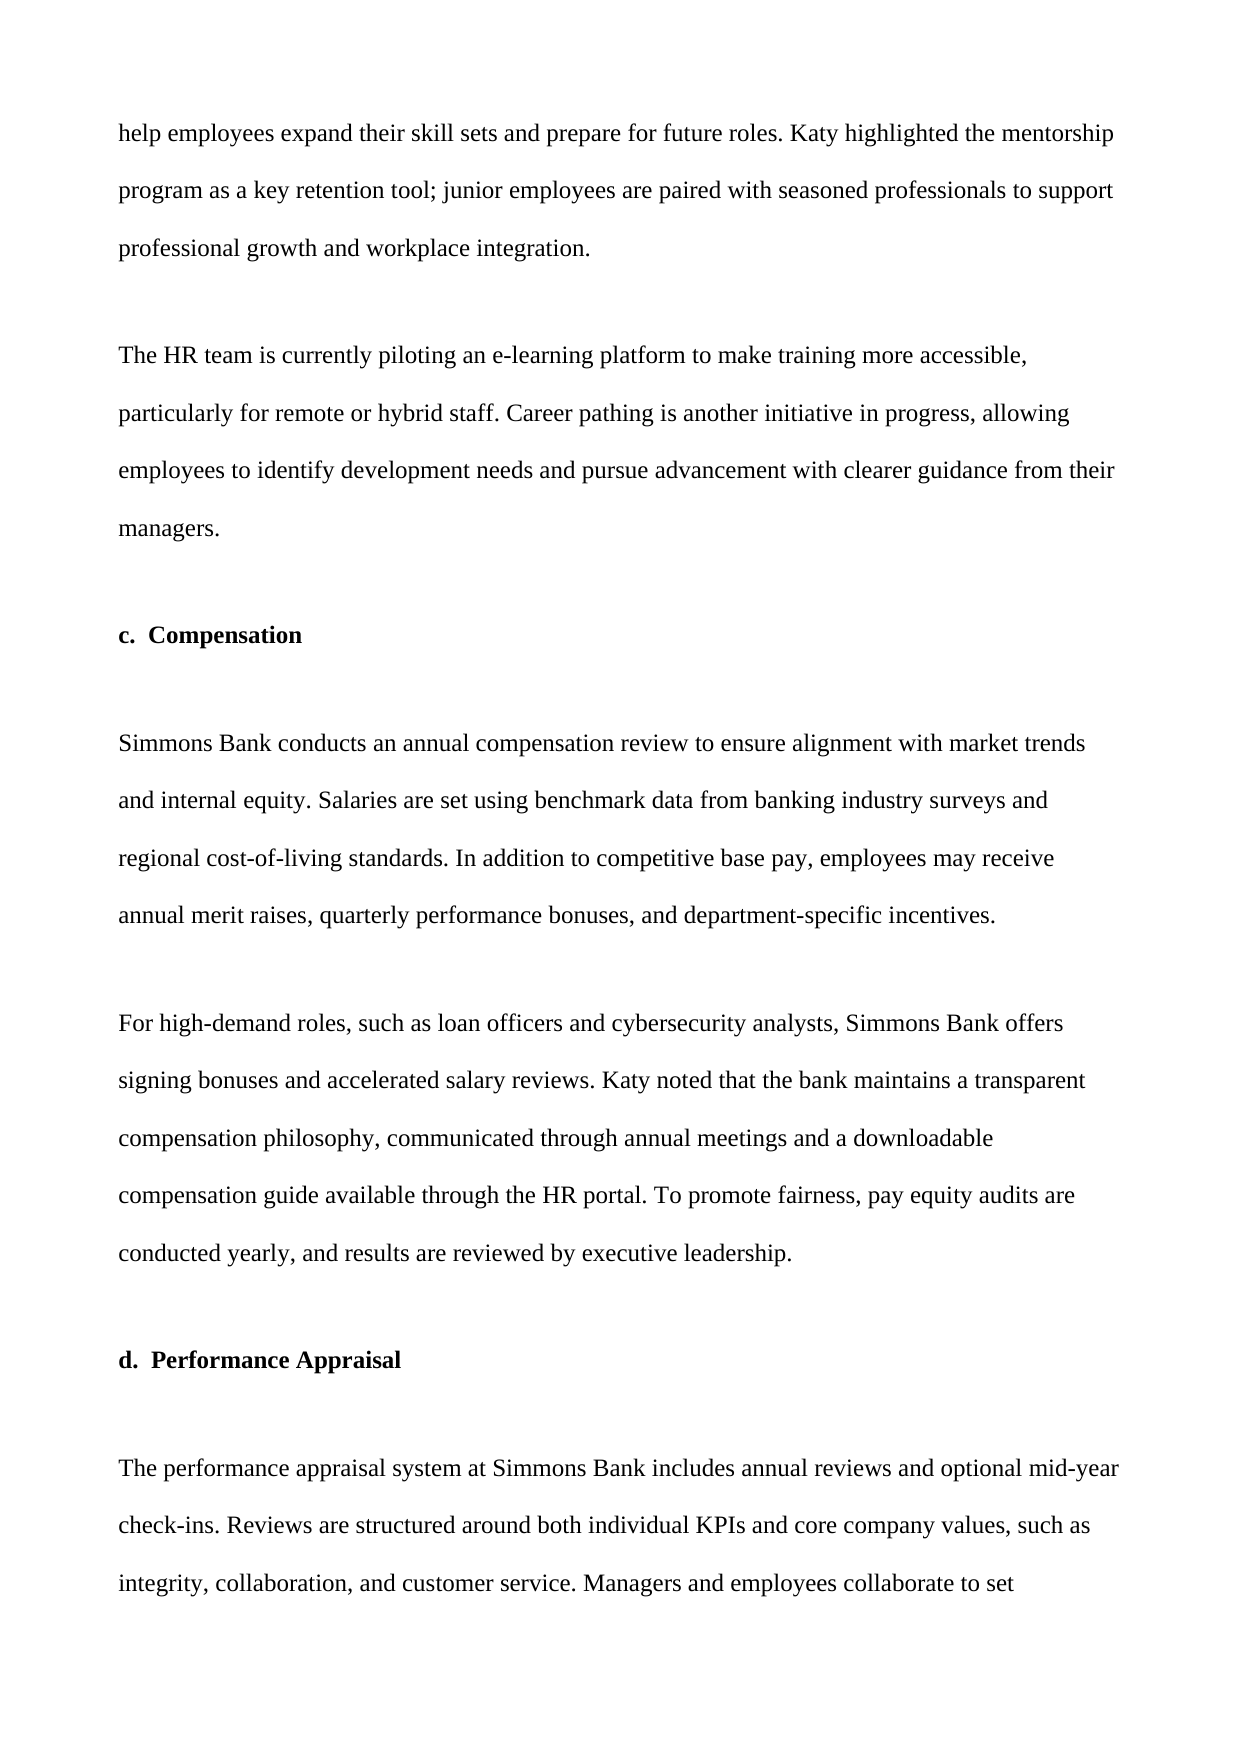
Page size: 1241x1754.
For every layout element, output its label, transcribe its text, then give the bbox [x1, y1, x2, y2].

text c. Compensation [118, 621, 1122, 649]
text Simmons Bank conducts an annual compensation review to ensure alignment with market trends and internal equity. Salaries are set using benchmark data from banking industry surveys and regional cost-of-living standards. In addition to competitive base pay, employees may receive annual merit raises, quarterly performance bonuses, and department-specific incentives. [118, 728, 1122, 929]
text The performance appraisal system at Simmons Bank includes annual reviews and optional mid-year check-ins. Reviews are structured around both individual KPIs and core company values, such as integrity, collaboration, and customer service. Managers and employees collaborate to set [118, 1453, 1122, 1597]
text help employees expand their skill sets and prepare for future roles. Katy highlighted the mentorship program as a key retention tool; junior employees are paired with seasoned professionals to support professional growth and workplace integration. [118, 118, 1122, 262]
text d. Performance Appraisal [118, 1346, 1122, 1374]
text The HR team is currently piloting an e-learning platform to make training more accessible, particularly for remote or hybrid staff. Career pathing is another initiative in progress, allowing employees to identify development needs and pursue advancement with clearer guidance from their managers. [118, 341, 1122, 542]
text For high-demand roles, such as loan officers and cybersecurity analysts, Simmons Bank offers signing bonuses and accelerated salary reviews. Katy noted that the bank maintains a transparent compensation philosophy, communicated through annual meetings and a downloadable compensation guide available through the HR portal. To promote fairness, pay equity audits are conducted yearly, and results are reviewed by executive leadership. [118, 1008, 1122, 1267]
